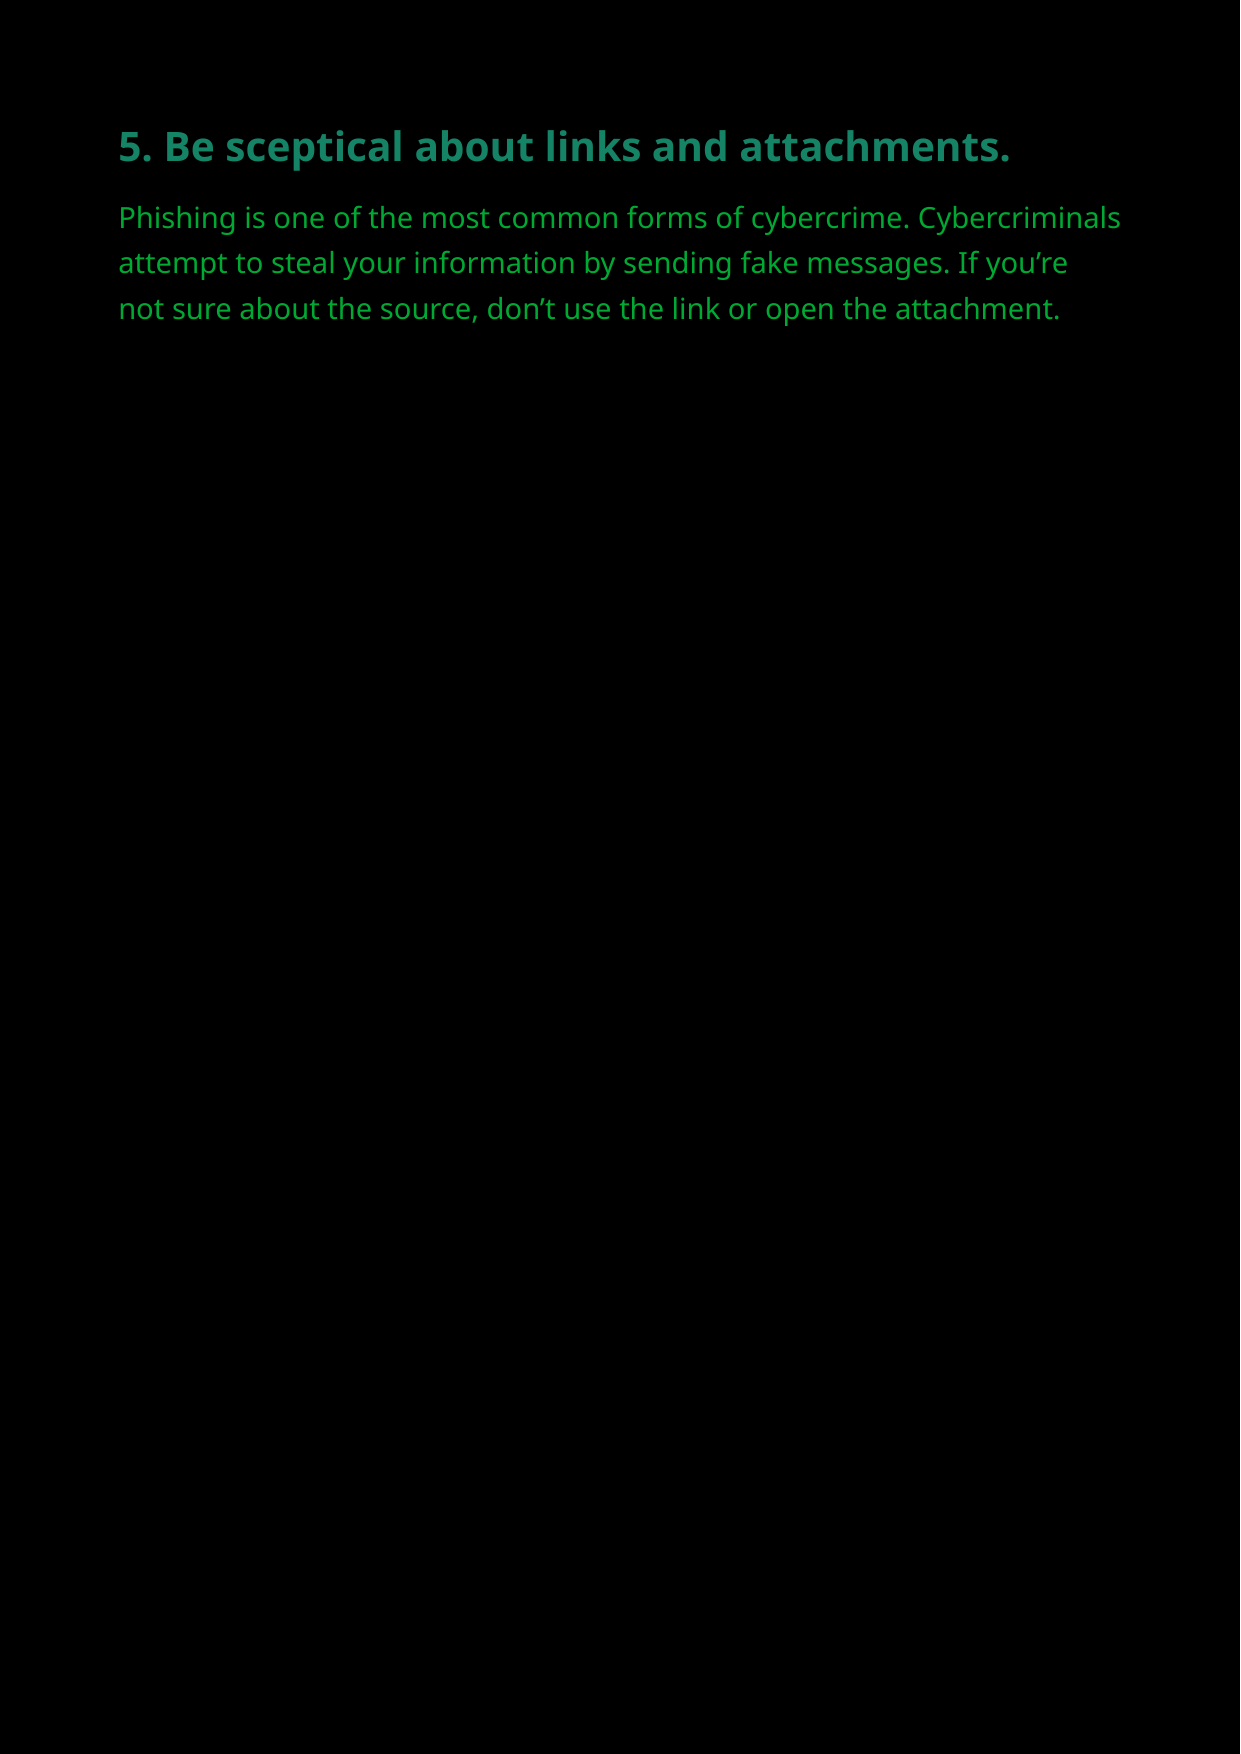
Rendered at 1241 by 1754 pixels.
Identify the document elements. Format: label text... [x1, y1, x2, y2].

text Phishing is one of the most common forms of cybercrime. Cybercriminals attempt to steal your information by sending fake messages. If you’re not sure about the source, don’t use the link or open the attachment. [118, 197, 1122, 328]
subtitle 5. Be sceptical about links and attachments. [118, 118, 1063, 173]
